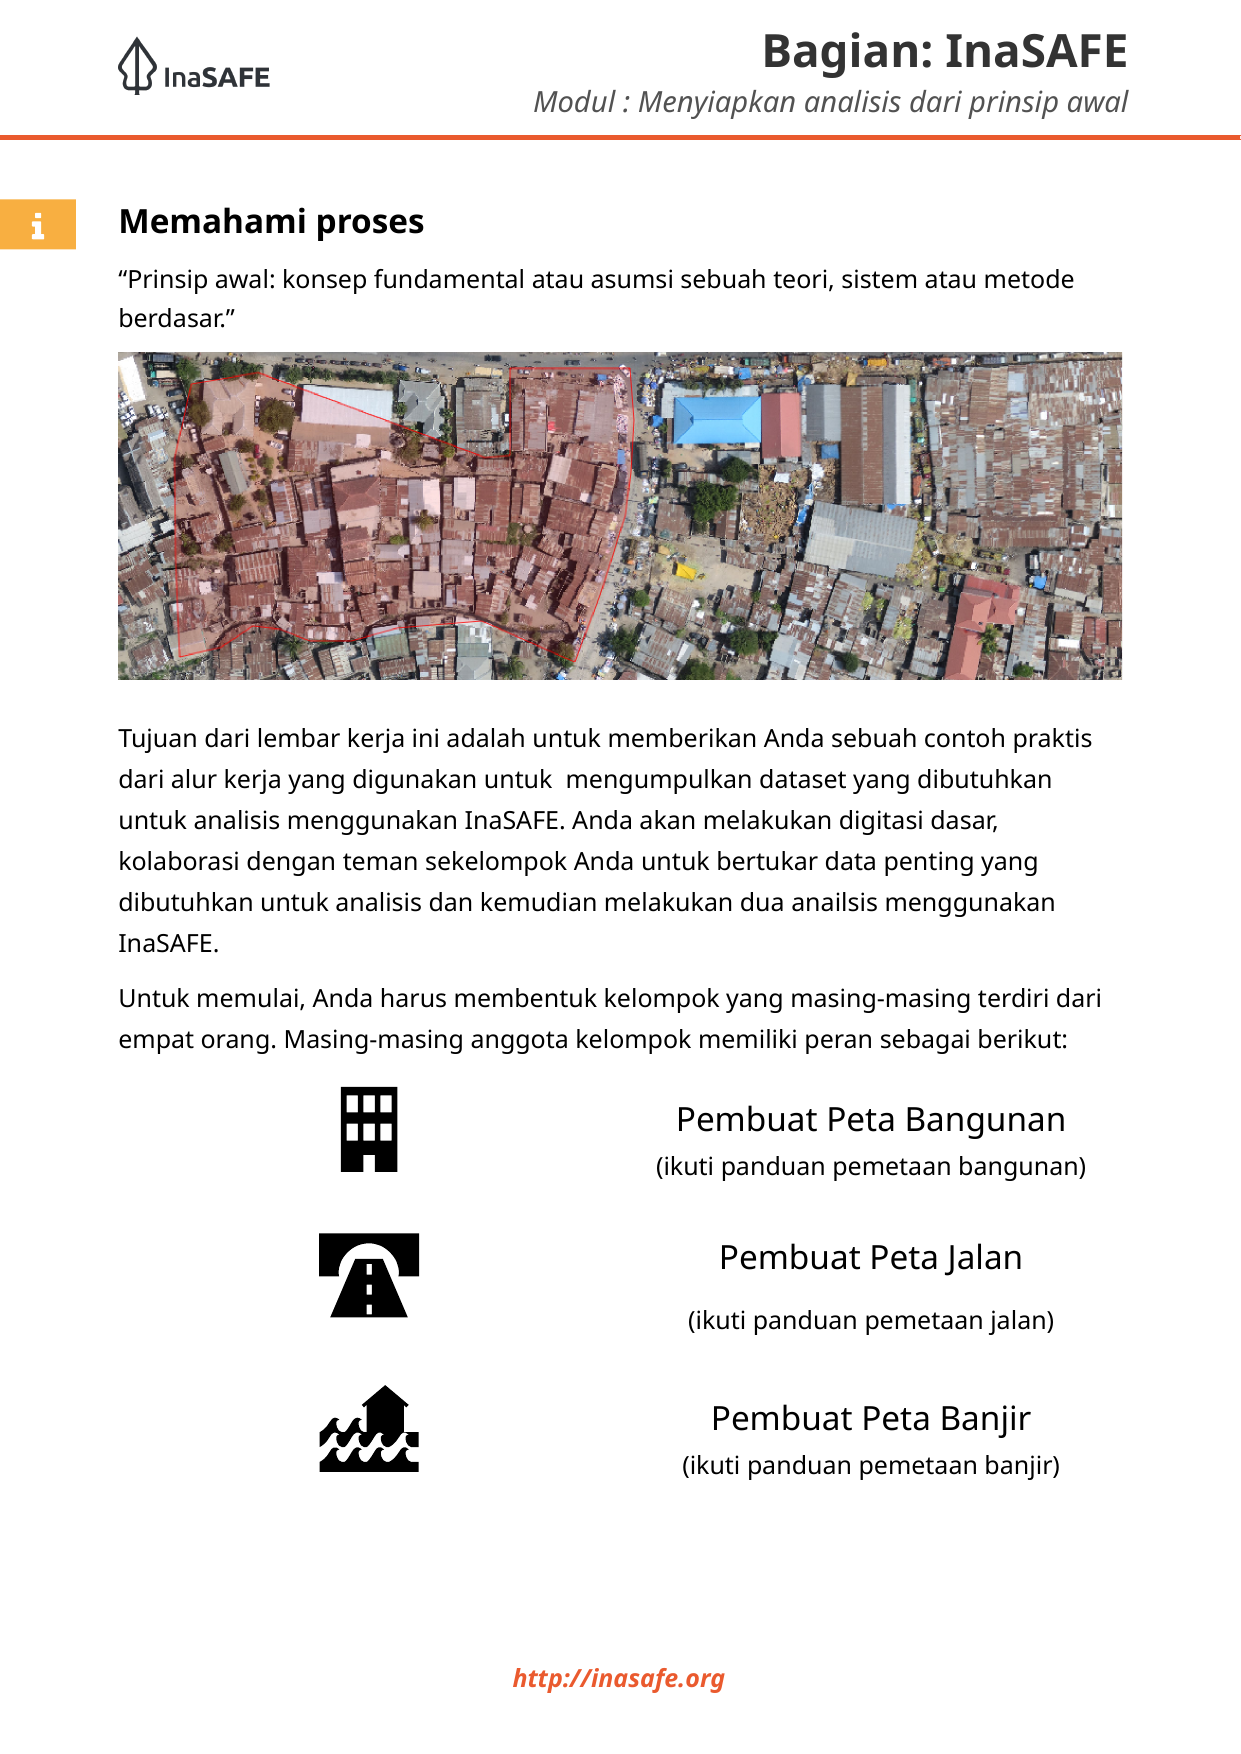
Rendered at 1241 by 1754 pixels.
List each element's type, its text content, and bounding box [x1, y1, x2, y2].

table_cell Pembuat Peta Jalan (ikuti panduan pemetaan jalan) [620, 1216, 1122, 1369]
table_cell [118, 1369, 620, 1522]
text Untuk memulai, Anda harus membentuk kelompok yang masing-masing terdiri dari empat orang. Masing-masing anggota kelompok memiliki peran sebagai berikut: [118, 981, 1122, 1056]
table_header Pembuat Peta Bangunan (ikuti panduan pemetaan bangunan) [620, 1077, 1122, 1216]
table_header [118, 1077, 620, 1216]
picture [118, 352, 1123, 680]
subtitle Memahami proses [118, 198, 1122, 243]
table_cell Pembuat Peta Banjir (ikuti panduan pemetaan banjir) [620, 1369, 1122, 1522]
table_cell [118, 1216, 620, 1369]
text “Prinsip awal: konsep fundamental atau asumsi sebuah teori, sistem atau metode berdasar.” [118, 262, 1122, 335]
text Tujuan dari lembar kerja ini adalah untuk memberikan Anda sebuah contoh praktis dari alur kerja yang digunakan untuk mengumpulkan dataset yang dibutuhkan untuk analisis menggunakan InaSAFE. Anda akan melakukan digitasi dasar, kolaborasi dengan teman sekelompok Anda untuk bertukar data penting yang dibutuhkan untuk analisis dan kemudian melakukan dua anailsis menggunakan InaSAFE. [118, 721, 1122, 959]
picture [98, 18, 295, 115]
